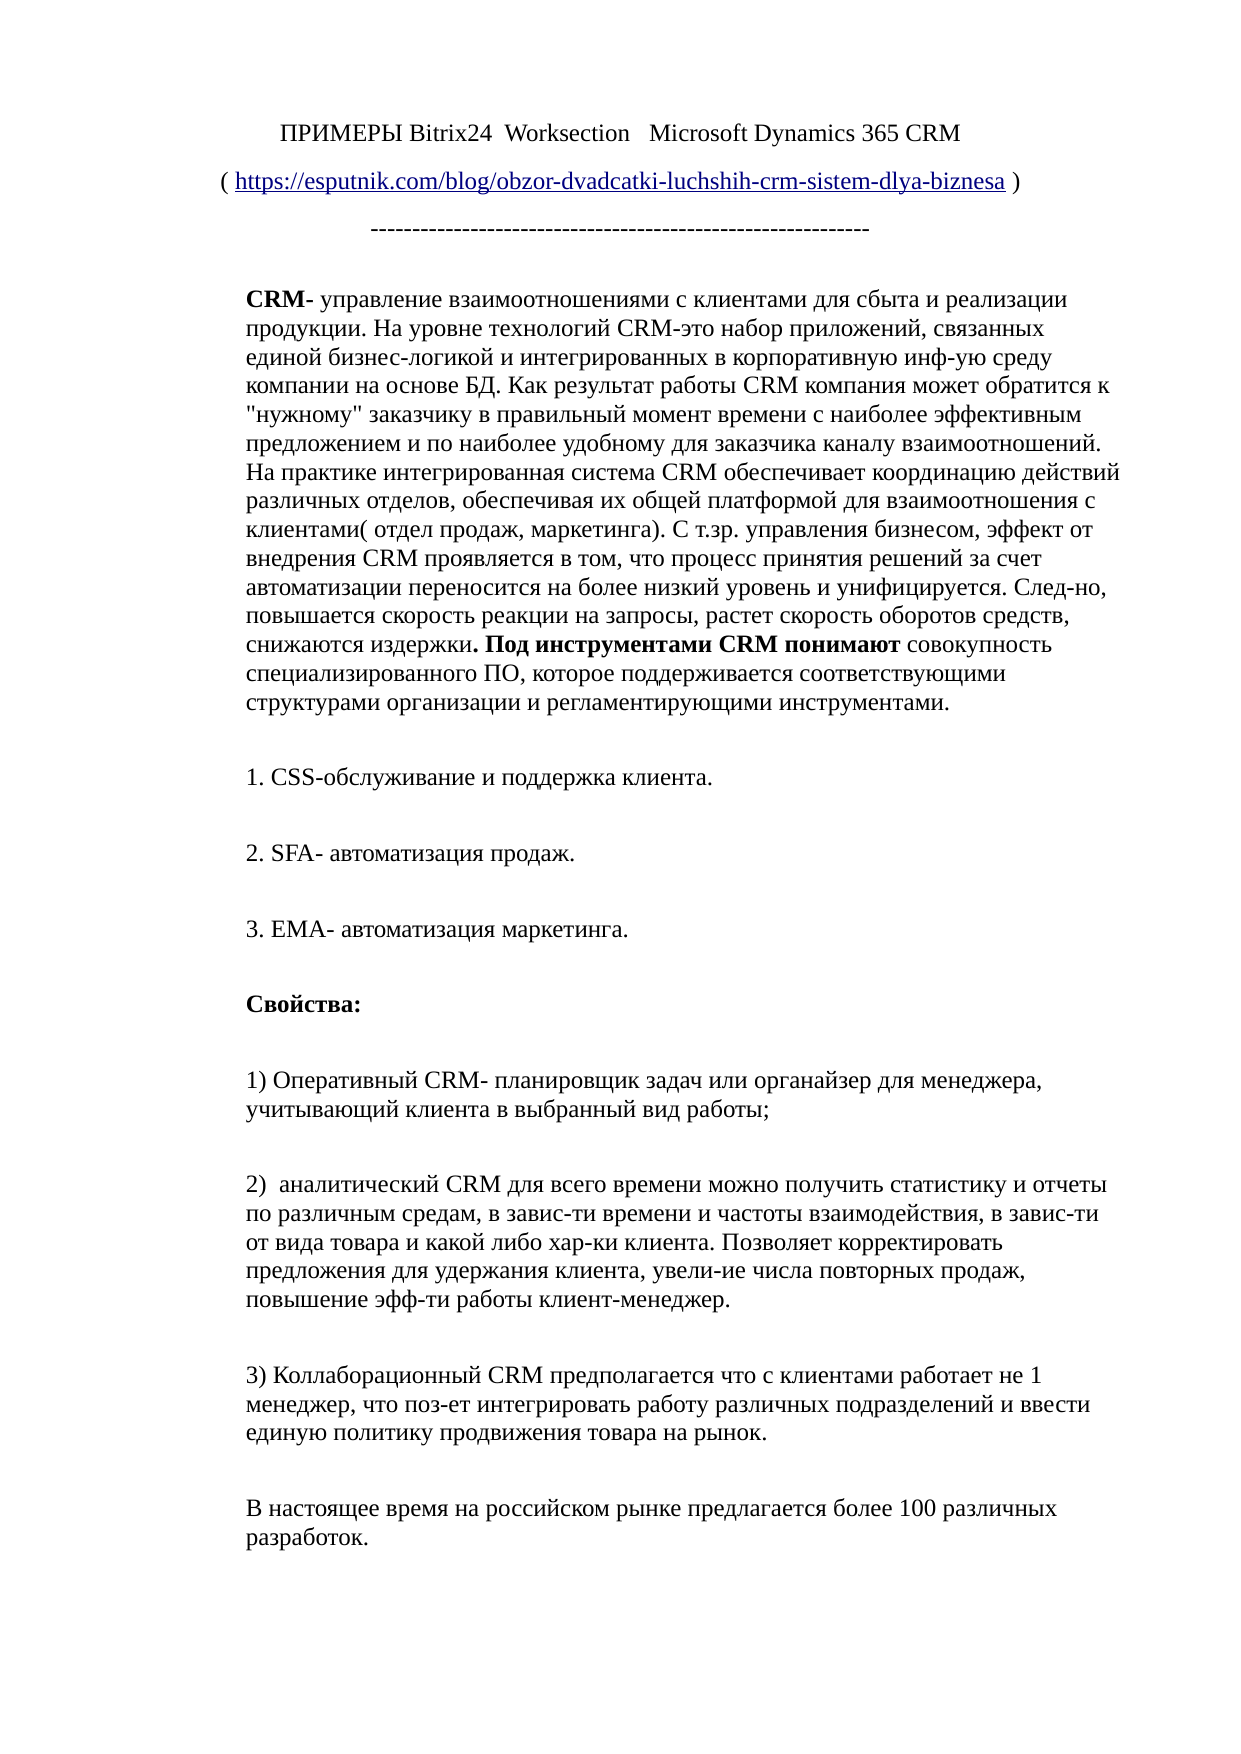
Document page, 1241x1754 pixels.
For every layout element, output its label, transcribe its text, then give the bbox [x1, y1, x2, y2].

text 1. CSS-обслуживание и поддержка клиента. [246, 762, 1122, 791]
text 1) Оперативный CRM- планировщик задач или органайзер для менеджера, учитывающий клиента в выбранный вид работы; [246, 1065, 1122, 1122]
text 3) Коллаборационный CRM предполагается что с клиентами работает не 1 менеджер, что поз-ет интегрировать работу различных подразделений и ввести единую политику продвижения товара на рынок. [246, 1360, 1122, 1446]
text 2) аналитический CRM для всего времени можно получить статистику и отчеты по различным средам, в завис-ти времени и частоты взаимодействия, в завис-ти от вида товара и какой либо хар-ки клиента. Позволяет корректировать предложения для удержания клиента, увели-ие числа повторных продаж, повышение эфф-ти работы клиент-менеджер. [246, 1169, 1122, 1313]
text 2. SFA- автоматизация продаж. [246, 838, 1122, 867]
text Свойства: [246, 989, 1122, 1018]
text ------------------------------------------------------------ [118, 213, 1122, 242]
text ПРИМЕРЫ Bitrix24 Worksection Microsoft Dynamics 365 CRM [118, 118, 1122, 147]
text 3. EMA- автоматизация маркетинга. [246, 914, 1122, 942]
text CRM- управление взаимоотношениями с клиентами для сбыта и реализации продукции. На уровне технологий CRM-это набор приложений, связанных единой бизнес-логикой и интегрированных в корпоративную инф-ую среду компании на основе БД. Как результат работы CRM компания может обратится к "нужному" заказчику в правильный момент времени с наиболее эффективным предложением и по наиболее удобному для заказчика каналу взаимоотношений. На практике интегрированная система CRM обеспечивает координацию действий различных отделов, обеспечивая их общей платформой для взаимоотношения с клиентами( отдел продаж, маркетинга). С т.зр. управления бизнесом, эффект от внедрения CRM проявляется в том, что процесс принятия решений за счет автоматизации переносится на более низкий уровень и унифицируется. След-но, повышается скорость реакции на запросы, растет скорость оборотов средств, снижаются издержки. Под инструментами CRM понимают совокупность специализированного ПО, которое поддерживается соответствующими структурами организации и регламентирующими инструментами. [246, 284, 1122, 716]
text ( https://esputnik.com/blog/obzor-dvadcatki-luchshih-crm-sistem-dlya-biznesa ) [118, 166, 1122, 194]
text В настоящее время на российском рынке предлагается более 100 различных разработок. [246, 1493, 1122, 1551]
